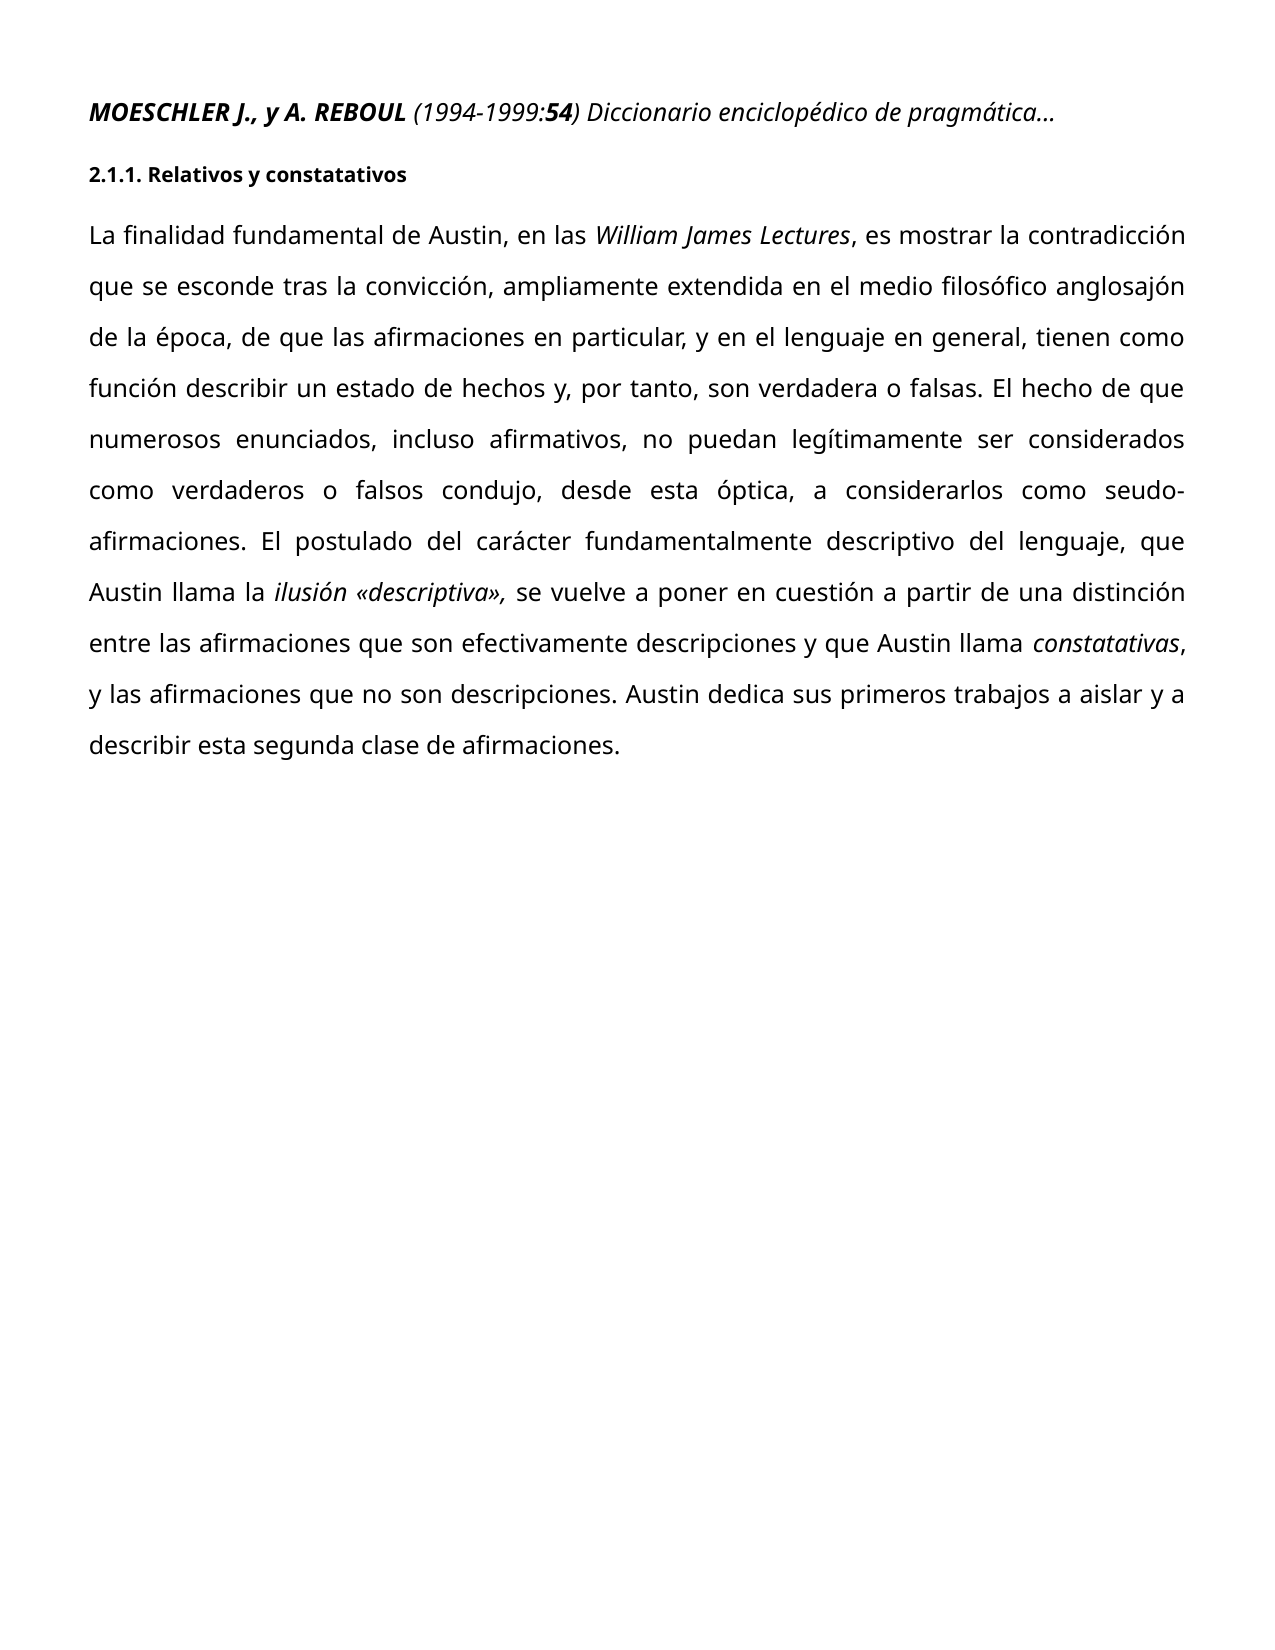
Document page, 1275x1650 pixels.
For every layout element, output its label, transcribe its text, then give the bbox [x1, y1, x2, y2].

text La finalidad fundamental de Austin, en las William James Lectures, es mostrar la contradicción que se esconde tras la convicción, ampliamente extendida en el medio filosófico anglosajón de la época, de que las afirmaciones en particular, y en el lenguaje en general, tienen como función describir un estado de hechos y, por tanto, son verdadera o falsas. El hecho de que numerosos enunciados, incluso afirmativos, no puedan legítimamente ser considerados como verdaderos o falsos condujo, desde esta óptica, a considerarlos como seudo-afirmaciones. El postulado del carácter fundamentalmente descriptivo del lenguaje, que Austin llama la ilusión «descriptiva», se vuelve a poner en cuestión a partir de una distinción entre las afirmaciones que son efectivamente descripciones y que Austin llama constatativas, y las afirmaciones que no son descripciones. Austin dedica sus primeros trabajos a aislar y a describir esta segunda clase de afirmaciones. [88, 217, 1186, 762]
text 2.1.1. Relativos y constatativos [88, 160, 1186, 188]
text MOESCHLER J., y A. REBOUL (1994-1999:54) Diccionario enciclopédico de pragmática... [88, 94, 1186, 128]
